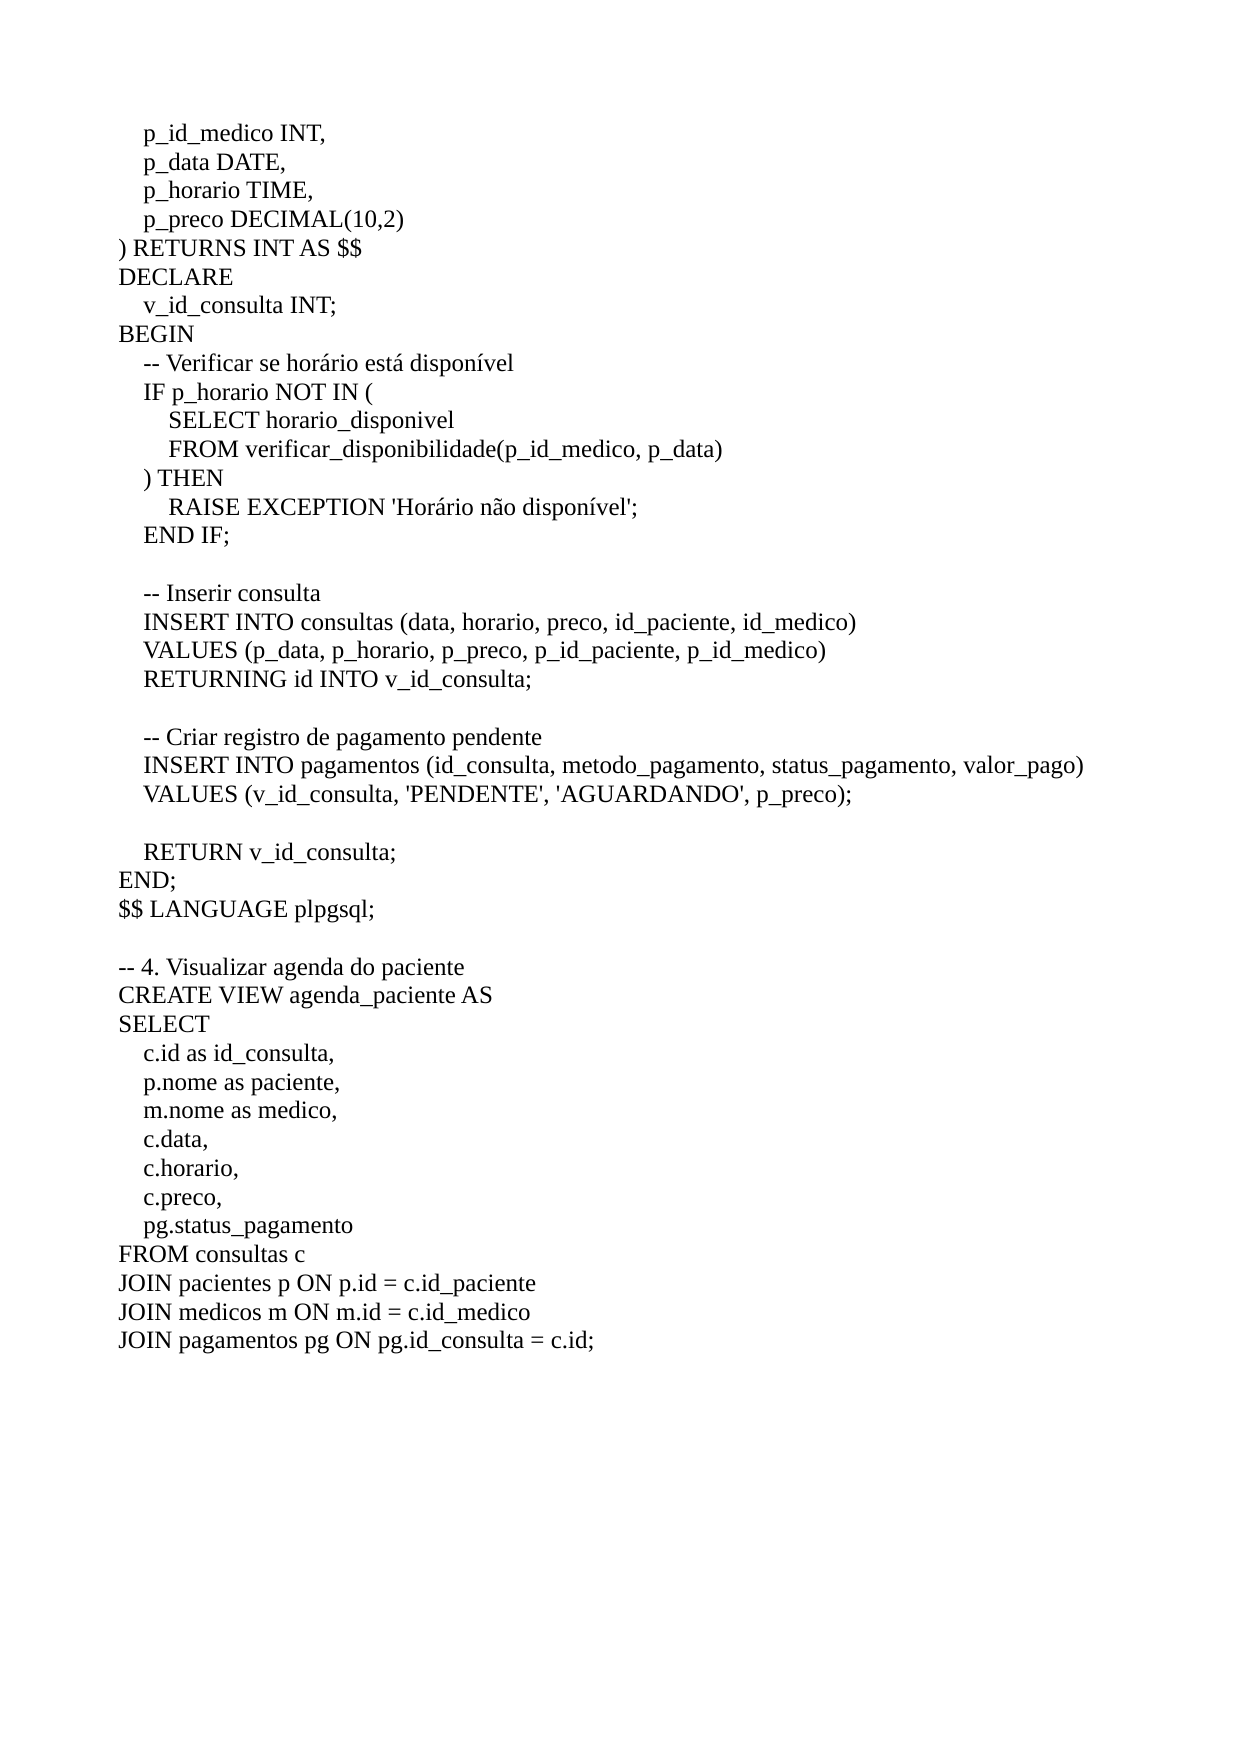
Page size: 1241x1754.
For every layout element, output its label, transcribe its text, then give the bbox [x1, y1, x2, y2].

text VALUES (p_data, p_horario, p_preco, p_id_paciente, p_id_medico) [118, 636, 1122, 664]
text FROM verificar_disponibilidade(p_id_medico, p_data) [118, 434, 1122, 463]
text p.nome as paciente, [118, 1067, 1122, 1096]
text p_preco DECIMAL(10,2) [118, 204, 1122, 233]
text v_id_consulta INT; [118, 291, 1122, 319]
text VALUES (v_id_consulta, 'PENDENTE', 'AGUARDANDO', p_preco); [118, 779, 1122, 808]
text -- Inserir consulta [118, 578, 1122, 607]
text SELECT [118, 1009, 1122, 1038]
text m.nome as medico, [118, 1096, 1122, 1124]
text RAISE EXCEPTION 'Horário não disponível'; [118, 492, 1122, 521]
text END IF; [118, 521, 1122, 549]
text -- Verificar se horário está disponível [118, 348, 1122, 377]
text pg.status_pagamento [118, 1211, 1122, 1239]
text -- 4. Visualizar agenda do paciente [118, 952, 1122, 981]
text IF p_horario NOT IN ( [118, 377, 1122, 406]
text JOIN medicos m ON m.id = c.id_medico [118, 1297, 1122, 1326]
text p_data DATE, [118, 147, 1122, 176]
text ) RETURNS INT AS $$ [118, 233, 1122, 262]
text FROM consultas c [118, 1239, 1122, 1268]
text c.horario, [118, 1153, 1122, 1182]
text ) THEN [118, 463, 1122, 492]
text SELECT horario_disponivel [118, 406, 1122, 434]
text c.data, [118, 1124, 1122, 1153]
text RETURNING id INTO v_id_consulta; [118, 664, 1122, 693]
text p_id_medico INT, [118, 118, 1122, 147]
text $$ LANGUAGE plpgsql; [118, 894, 1122, 923]
text END; [118, 866, 1122, 894]
text c.id as id_consulta, [118, 1038, 1122, 1067]
text c.preco, [118, 1182, 1122, 1211]
text INSERT INTO consultas (data, horario, preco, id_paciente, id_medico) [118, 607, 1122, 636]
text BEGIN [118, 319, 1122, 348]
text DECLARE [118, 262, 1122, 291]
text RETURN v_id_consulta; [118, 837, 1122, 866]
text -- Criar registro de pagamento pendente [118, 722, 1122, 751]
text JOIN pagamentos pg ON pg.id_consulta = c.id; [118, 1326, 1122, 1354]
text p_horario TIME, [118, 176, 1122, 204]
text JOIN pacientes p ON p.id = c.id_paciente [118, 1268, 1122, 1297]
text INSERT INTO pagamentos (id_consulta, metodo_pagamento, status_pagamento, valor_pago) [118, 751, 1122, 779]
text CREATE VIEW agenda_paciente AS [118, 981, 1122, 1009]
